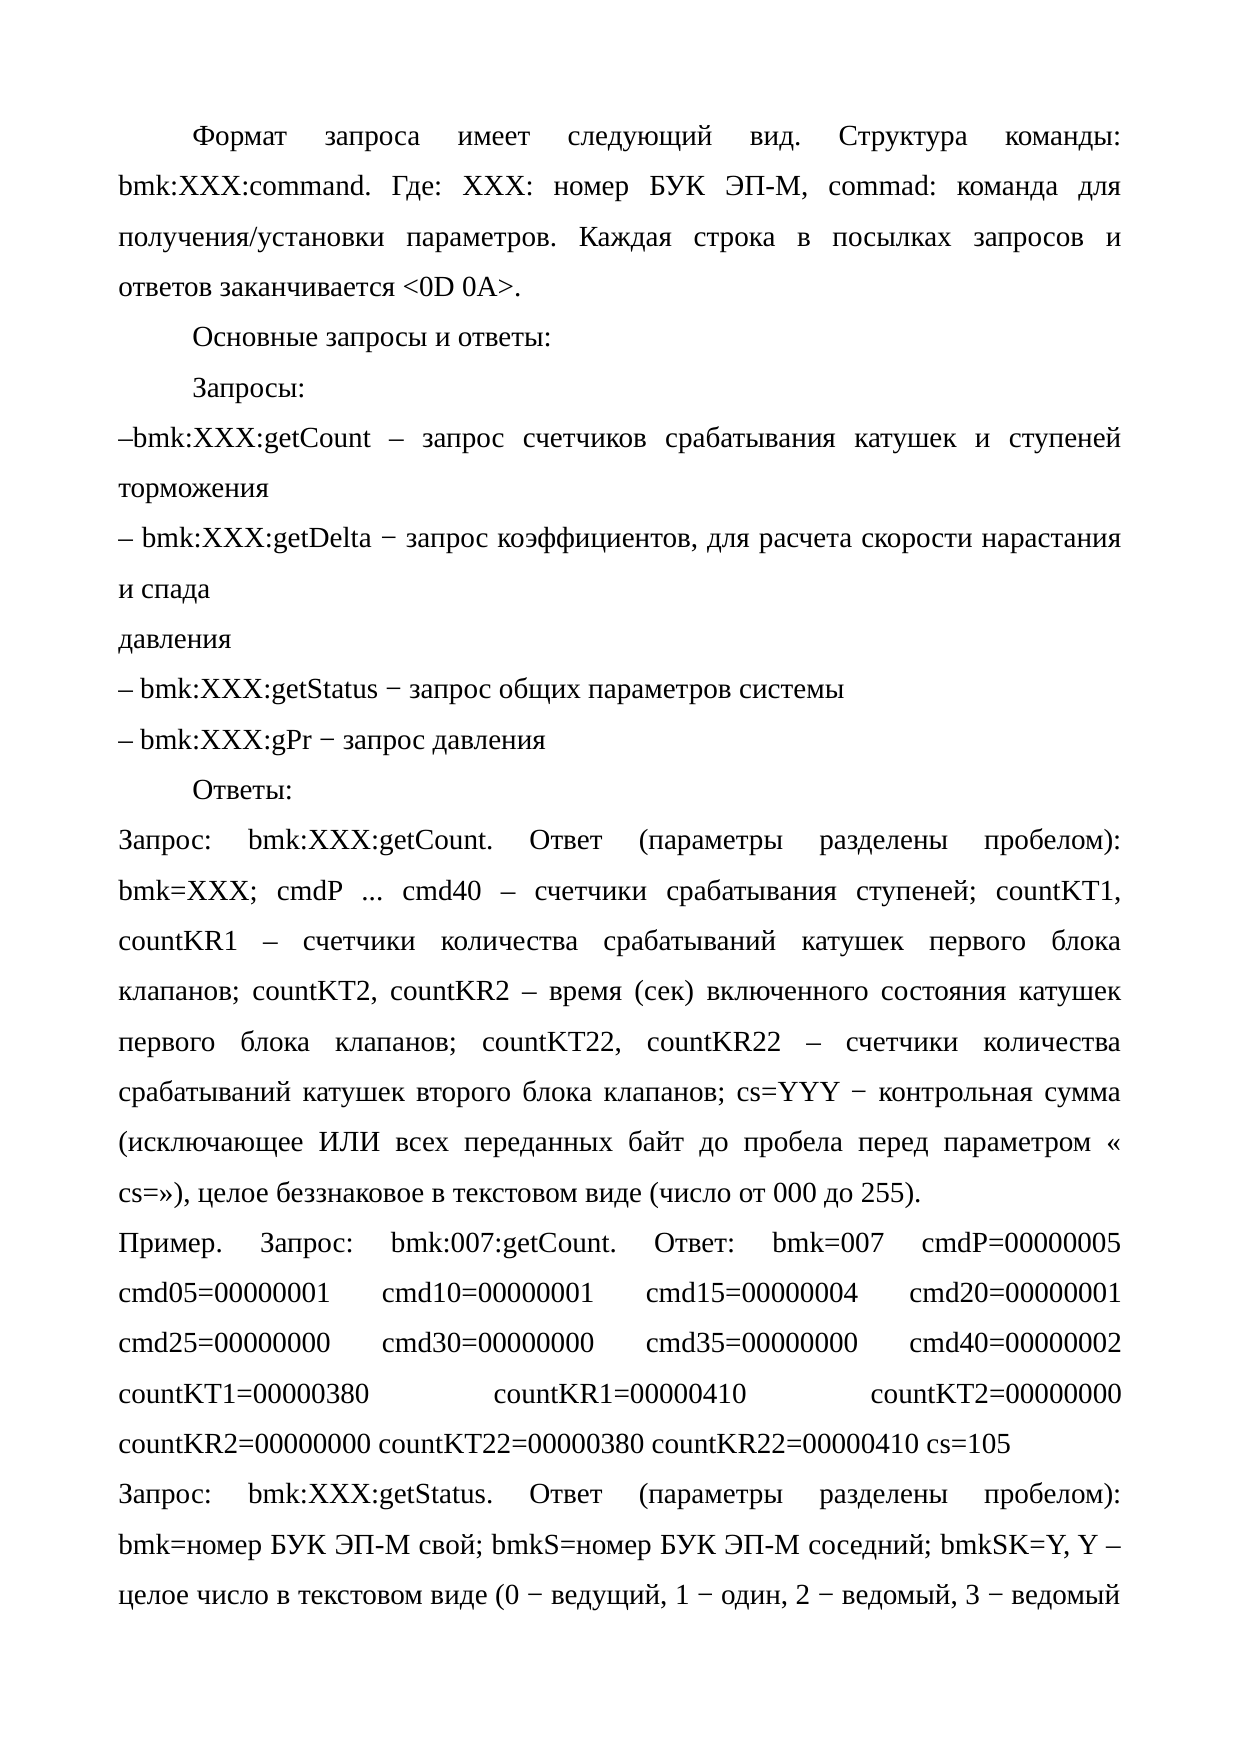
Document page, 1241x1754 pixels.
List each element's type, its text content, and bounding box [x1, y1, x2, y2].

text Ответы: [118, 772, 1122, 806]
text – bmk:XXX:getDelta − запрос коэффициентов, для расчета скорости нарастания и спада [118, 521, 1122, 604]
text –bmk:XXX:getCount – запрос счетчиков срабатывания катушек и ступеней торможения [118, 420, 1122, 504]
text Запросы: [118, 370, 1122, 403]
text Основные запросы и ответы: [118, 319, 1122, 353]
text – bmk:XXX:getStatus − запрос общих параметров системы [118, 672, 1122, 705]
text – bmk:XXX:gPr − запрос давления [118, 722, 1122, 755]
text Пример. Запрос: bmk:007:getCount. Ответ: bmk=007 cmdP=00000005 cmd05=00000001 cmd10=00000001 cmd15=00000004 cmd20=00000001 cmd25=00000000 cmd30=00000000 cmd35=00000000 cmd40=00000002 countKT1=00000380 countKR1=00000410 countKT2=00000000 countKR2=00000000 countKT22=00000380 countKR22=00000410 cs=105 [118, 1225, 1122, 1460]
text давления [118, 621, 1122, 655]
text Запрос: bmk:XXX:getStatus. Ответ (параметры разделены пробелом): bmk=номер БУК ЭП-М свой; bmkS=номер БУК ЭП-М соседний; bmkSK=Y, Y – целое число в текстовом виде (0 − ведущий, 1 − один, 2 − ведомый, 3 − ведомый [118, 1477, 1122, 1611]
text Запрос: bmk:XXX:getCount. Ответ (параметры разделены пробелом): bmk=XXX; cmdP ... cmd40 – счетчики срабатывания ступеней; countKT1, countKR1 – счетчики количества срабатываний катушек первого блока клапанов; countKT2, countKR2 – время (сек) включенного состояния катушек первого блока клапанов; countKT22, countKR22 – счетчики количества срабатываний катушек второго блока клапанов; cs=YYY − контрольная сумма (исключающее ИЛИ всех переданных байт до пробела перед параметром « сs=»), целое беззнаковое в текстовом виде (число от 000 до 255). [118, 822, 1122, 1208]
text Формат запроса имеет следующий вид. Структура команды: bmk:XXX:command. Где: ХХХ: номер БУК ЭП-М, commad: команда для получения/установки параметров. Каждая строка в посылках запросов и ответов заканчивается <0D 0A>. [118, 118, 1122, 303]
